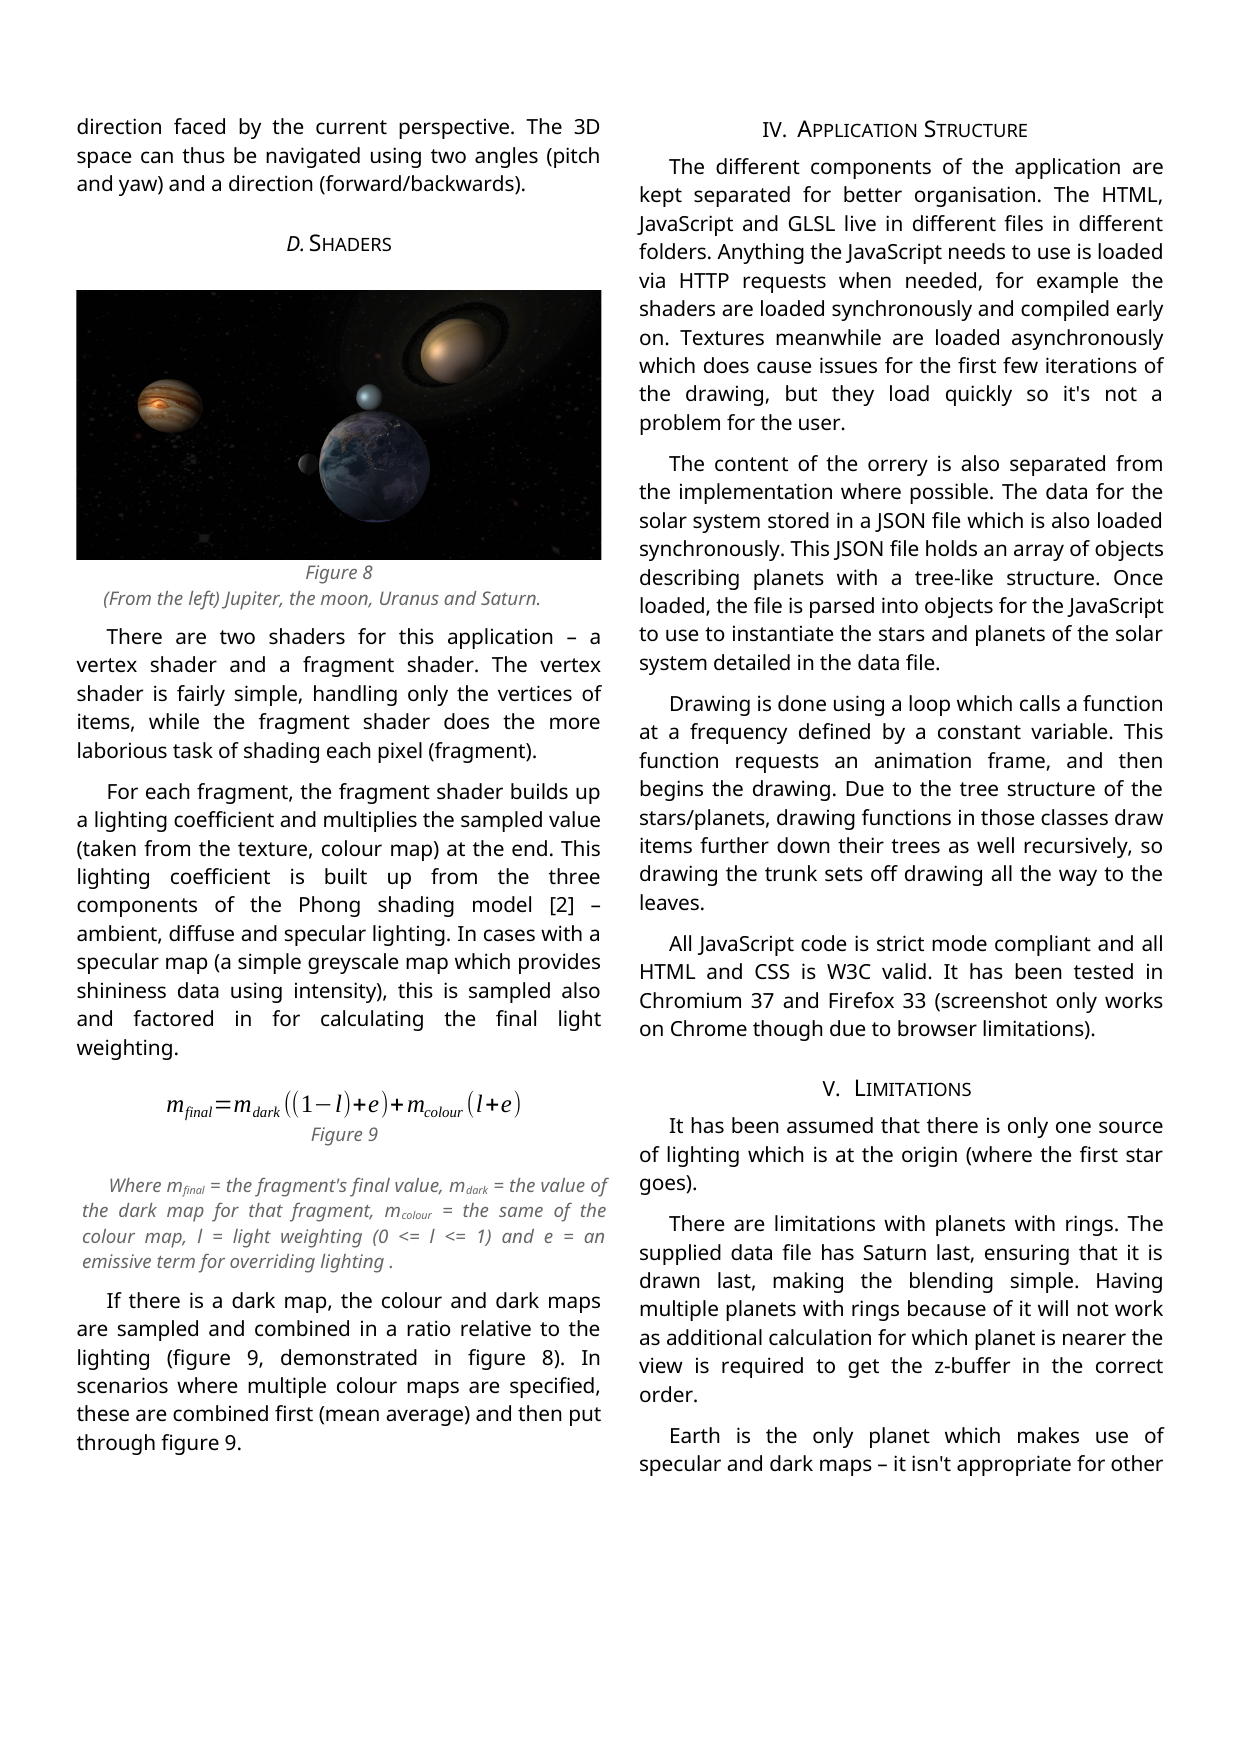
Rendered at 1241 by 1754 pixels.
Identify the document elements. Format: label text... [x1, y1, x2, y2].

text The different components of the application are kept separated for better organisation. The HTML, JavaScript and GLSL live in different files in different folders. Anything the JavaScript needs to use is loaded via HTTP requests when needed, for example the shaders are loaded synchronously and compiled early on. Textures meanwhile are loaded asynchronously which does cause issues for the first few iterations of the drawing, but they load quickly so it's not a problem for the user. [639, 152, 1164, 436]
text If there is a dark map, the colour and dark maps are sampled and combined in a ratio relative to the lighting (figure 9, demonstrated in figure 8). In scenarios where multiple colour maps are specified, these are combined first (mean average) and then put through figure 9. [76, 1074, 607, 1456]
text The content of the orrery is also separated from the implementation where possible. The data for the solar system stored in a JSON file which is also loaded synchronously. This JSON file holds an array of objects describing planets with a tree-like structure. Once loaded, the file is parsed into objects for the JavaScript to use to instantiate the stars and planets of the solar system detailed in the data file. [639, 449, 1164, 676]
text Earth is the only planet which makes use of specular and dark maps – it isn't appropriate for other [639, 1421, 1164, 1478]
subtitle Limitations [639, 1072, 1164, 1103]
subtitle Shaders [76, 227, 601, 258]
text Figure 8 [76, 560, 601, 585]
text Figure 9 [160, 1089, 528, 1147]
text Drawing is done using a loop which calls a function at a frequency defined by a constant variable. This function requests an animation frame, and then begins the drawing. Due to the tree structure of the stars/planets, drawing functions in those classes draw items further down their trees as well recursively, so drawing the trunk sets off drawing all the way to the leaves. [639, 689, 1164, 916]
text It has been assumed that there is only one source of lighting which is at the origin (where the first star goes). [639, 1111, 1164, 1197]
text There are two shaders for this application – a vertex shader and a fragment shader. The vertex shader is fairly simple, handling only the vertices of items, while the fragment shader does the more laborious task of shading each pixel (fragment). [76, 610, 601, 764]
picture [76, 290, 602, 560]
text [76, 267, 601, 278]
text direction faced by the current perspective. The 3D space can thus be navigated using two angles (pitch and yaw) and a direction (forward/backwards). [76, 112, 601, 198]
text (From the left) Jupiter, the moon, Uranus and Saturn. [76, 585, 601, 610]
subtitle Application Structure [639, 112, 1164, 144]
text All JavaScript code is strict mode compliant and all HTML and CSS is W3C valid. It has been tested in Chromium 37 and Firefox 33 (screenshot only works on Chrome though due to browser limitations). [639, 929, 1164, 1043]
text For each fragment, the fragment shader builds up a lighting coefficient and multiplies the sampled value (taken from the texture, colour map) at the end. This lighting coefficient is built up from the three components of the Phong shading model [2] – ambient, diffuse and specular lighting. In cases with a specular map (a simple greyscale map which provides shininess data using intensity), this is sampled also and factored in for calculating the final light weighting. [76, 777, 601, 1061]
text There are limitations with planets with rings. The supplied data file has Saturn last, ensuring that it is drawn last, making the blending simple. Having multiple planets with rings because of it will not work as additional calculation for which planet is nearer the view is required to get the z-buffer in the correct order. [639, 1209, 1164, 1408]
text [76, 278, 601, 290]
text Where mfinal = the fragment's final value, mdark = the value of the dark map for that fragment, mcolour = the same of the colour map, l = light weighting (0 <= l <= 1) and e = an emissive term for overriding lighting . [82, 1172, 607, 1274]
